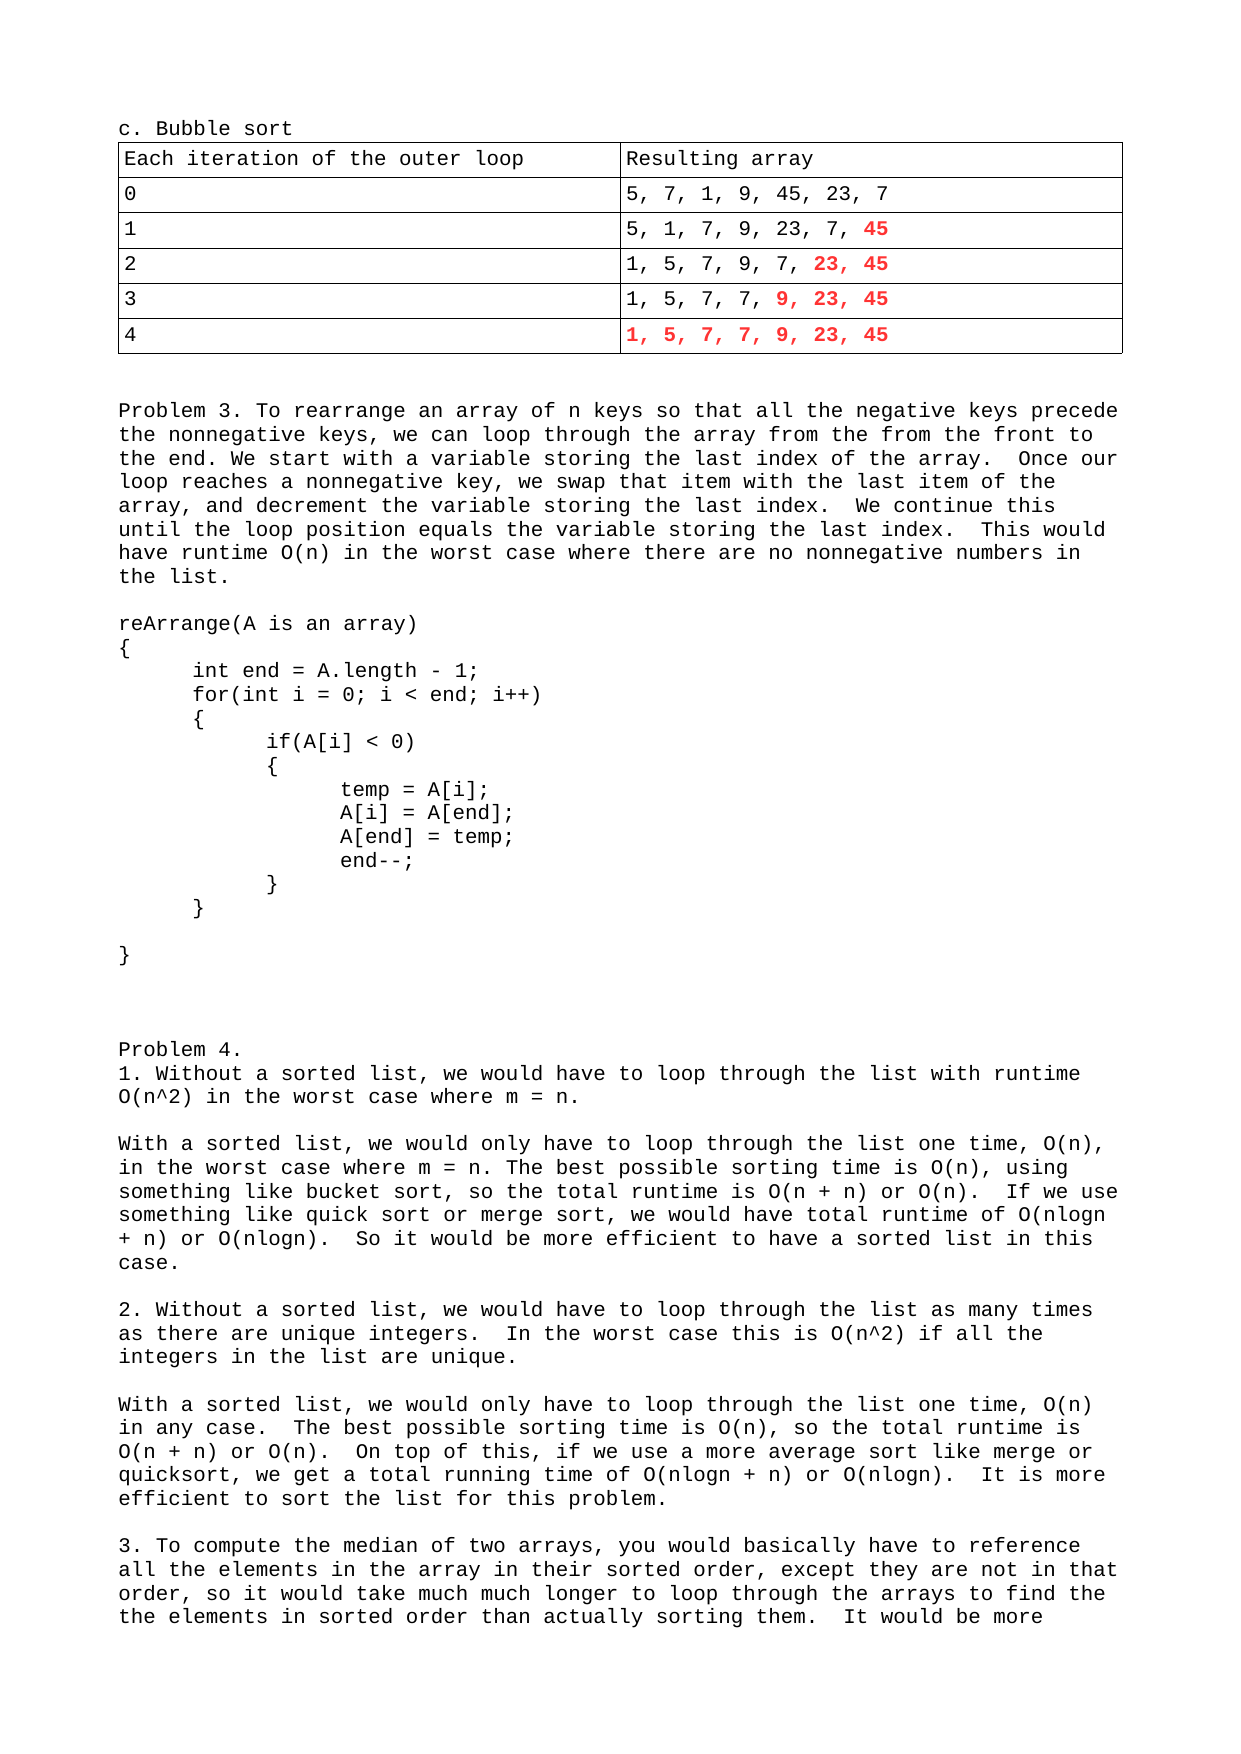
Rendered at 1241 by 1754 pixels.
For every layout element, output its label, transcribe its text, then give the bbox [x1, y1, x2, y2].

table_cell 0 [119, 178, 620, 212]
text Problem 3. To rearrange an array of n keys so that all the negative keys precede the nonnegative keys, we can loop through the array from the from the front to the end. We start with a variable storing the last index of the array. Once our loop reaches a nonnegative key, we swap that item with the last item of the array, and decrement the variable storing the last index. We continue this until the loop position equals the variable storing the last index. This would have runtime O(n) in the worst case where there are no nonnegative numbers in the list. [118, 400, 1122, 589]
text 3. To compute the median of two arrays, you would basically have to reference all the elements in the array in their sorted order, except they are not in that order, so it would take much much longer to loop through the arrays to find the the elements in sorted order than actually sorting them. It would be more [118, 1535, 1122, 1630]
text Problem 4. [118, 1039, 1122, 1062]
table_cell 3 [119, 284, 620, 318]
text c. Bubble sort [118, 118, 1122, 142]
text } [118, 897, 1122, 921]
text 1. Without a sorted list, we would have to loop through the list with runtime O(n^2) in the worst case where m = n. [118, 1062, 1122, 1110]
text for(int i = 0; i < end; i++) [118, 684, 1122, 708]
table_cell 1, 5, 7, 9, 7, 23, 45 [621, 249, 1122, 283]
table_cell 1 [119, 213, 620, 247]
table_cell 1, 5, 7, 7, 9, 23, 45 [621, 284, 1122, 318]
text end--; [118, 850, 1122, 873]
table_cell 5, 1, 7, 9, 23, 7, 45 [621, 213, 1122, 247]
text { [118, 637, 1122, 661]
table_cell 1, 5, 7, 7, 9, 23, 45 [621, 319, 1122, 353]
table_cell 2 [119, 249, 620, 283]
text reArrange(A is an array) [118, 613, 1122, 637]
text } [118, 873, 1122, 897]
text With a sorted list, we would only have to loop through the list one time, O(n), in the worst case where m = n. The best possible sorting time is O(n), using something like bucket sort, so the total runtime is O(n + n) or O(n). If we use something like quick sort or merge sort, we would have total runtime of O(nlogn + n) or O(nlogn). So it would be more efficient to have a sorted list in this case. [118, 1133, 1122, 1275]
text A[i] = A[end]; [118, 802, 1122, 826]
text if(A[i] < 0) [118, 731, 1122, 755]
text With a sorted list, we would only have to loop through the list one time, O(n) in any case. The best possible sorting time is O(n), so the total runtime is O(n + n) or O(n). On top of this, if we use a more average sort like merge or quicksort, we get a total running time of O(nlogn + n) or O(nlogn). It is more efficient to sort the list for this problem. [118, 1393, 1122, 1512]
text A[end] = temp; [118, 826, 1122, 850]
text } [118, 944, 1122, 968]
table_cell 5, 7, 1, 9, 45, 23, 7 [621, 178, 1122, 212]
text temp = A[i]; [118, 779, 1122, 802]
text int end = A.length - 1; [118, 661, 1122, 684]
table_header Resulting array [621, 143, 1122, 177]
text { [118, 708, 1122, 731]
text 2. Without a sorted list, we would have to loop through the list as many times as there are unique integers. In the worst case this is O(n^2) if all the integers in the list are unique. [118, 1299, 1122, 1370]
table_header Each iteration of the outer loop [119, 143, 620, 177]
text { [118, 755, 1122, 779]
table_cell 4 [119, 319, 620, 353]
